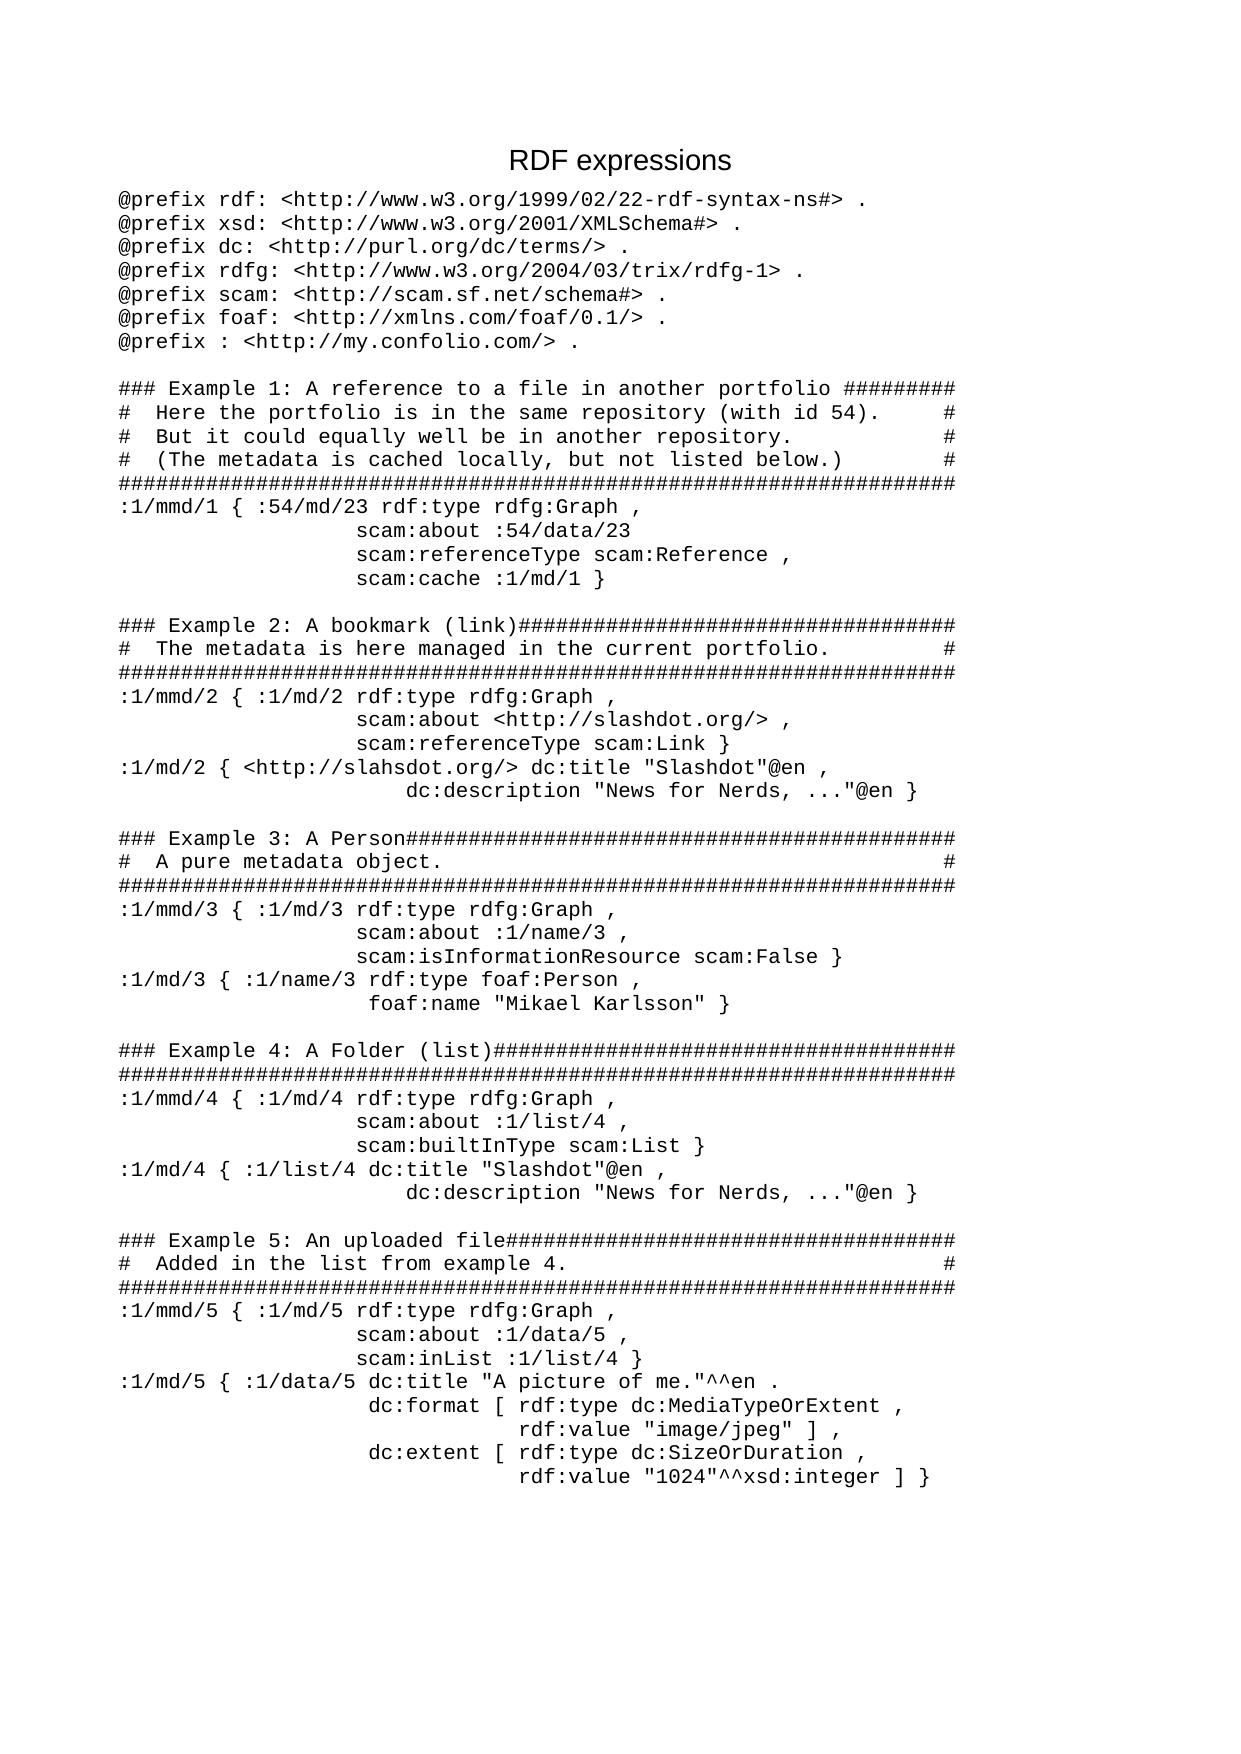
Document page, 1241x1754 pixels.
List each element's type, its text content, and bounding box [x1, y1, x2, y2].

text ################################################################### [118, 473, 1122, 497]
text ### Example 1: A reference to a file in another portfolio ######### [118, 378, 1122, 402]
text @prefix foaf: <http://xmlns.com/foaf/0.1/> . [118, 307, 1122, 331]
text @prefix xsd: <http://www.w3.org/2001/XMLSchema#> . [118, 213, 1122, 236]
text # The metadata is here managed in the current portfolio. # [118, 638, 1122, 662]
text rdf:value "image/jpeg" ] , [118, 1419, 1122, 1442]
text # Added in the list from example 4. # [118, 1253, 1122, 1277]
text :1/mmd/5 { :1/md/5 rdf:type rdfg:Graph , [118, 1301, 1122, 1324]
text @prefix rdf: <http://www.w3.org/1999/02/22-rdf-syntax-ns#> . [118, 189, 1122, 213]
text :1/mmd/1 { :54/md/23 rdf:type rdfg:Graph , [118, 497, 1122, 520]
text :1/mmd/4 { :1/md/4 rdf:type rdfg:Graph , [118, 1088, 1122, 1111]
text ################################################################### [118, 875, 1122, 898]
text scam:about <http://slashdot.org/> , [118, 709, 1122, 733]
text ################################################################### [118, 1277, 1122, 1301]
text rdf:value "1024"^^xsd:integer ] } [118, 1466, 1122, 1490]
text :1/mmd/3 { :1/md/3 rdf:type rdfg:Graph , [118, 898, 1122, 922]
subtitle RDF expressions [118, 143, 1122, 177]
text @prefix : <http://my.confolio.com/> . [118, 331, 1122, 355]
text ### Example 5: An uploaded file#################################### [118, 1229, 1122, 1253]
text @prefix rdfg: <http://www.w3.org/2004/03/trix/rdfg-1> . @prefix scam: <http://scam.sf.net/schema#> . [118, 260, 1122, 307]
text dc:description "News for Nerds, ..."@en } [118, 780, 1122, 804]
text scam:about :1/list/4 , [118, 1111, 1122, 1135]
text @prefix dc: <http://purl.org/dc/terms/> . [118, 236, 1122, 260]
text ################################################################### [118, 1064, 1122, 1088]
text scam:referenceType scam:Reference , [118, 544, 1122, 567]
text scam:inList :1/list/4 } :1/md/5 { :1/data/5 dc:title "A picture of me."^^en . [118, 1348, 1122, 1395]
text dc:format [ rdf:type dc:MediaTypeOrExtent , [118, 1395, 1122, 1419]
text scam:about :1/data/5 , [118, 1324, 1122, 1348]
text ### Example 4: A Folder (list)##################################### [118, 1040, 1122, 1064]
text dc:extent [ rdf:type dc:SizeOrDuration , [118, 1442, 1122, 1466]
text scam:isInformationResource scam:False } :1/md/3 { :1/name/3 rdf:type foaf:Person , [118, 946, 1122, 993]
text dc:description "News for Nerds, ..."@en } [118, 1182, 1122, 1206]
text scam:builtInType scam:List } :1/md/4 { :1/list/4 dc:title "Slashdot"@en , [118, 1135, 1122, 1182]
text scam:referenceType scam:Link } :1/md/2 { <http://slahsdot.org/> dc:title "Slashdot"@en , [118, 733, 1122, 780]
text scam:about :1/name/3 , [118, 922, 1122, 946]
text # Here the portfolio is in the same repository (with id 54). # [118, 402, 1122, 426]
text ### Example 2: A bookmark (link)################################### [118, 615, 1122, 638]
text scam:cache :1/md/1 } [118, 567, 1122, 591]
text # (The metadata is cached locally, but not listed below.) # [118, 449, 1122, 473]
text ################################################################### [118, 662, 1122, 686]
text # A pure metadata object. # [118, 851, 1122, 875]
text # But it could equally well be in another repository. # [118, 426, 1122, 449]
text ### Example 3: A Person############################################ [118, 828, 1122, 851]
text :1/mmd/2 { :1/md/2 rdf:type rdfg:Graph , [118, 686, 1122, 709]
text foaf:name "Mikael Karlsson" } [118, 993, 1122, 1017]
text scam:about :54/data/23 [118, 520, 1122, 544]
